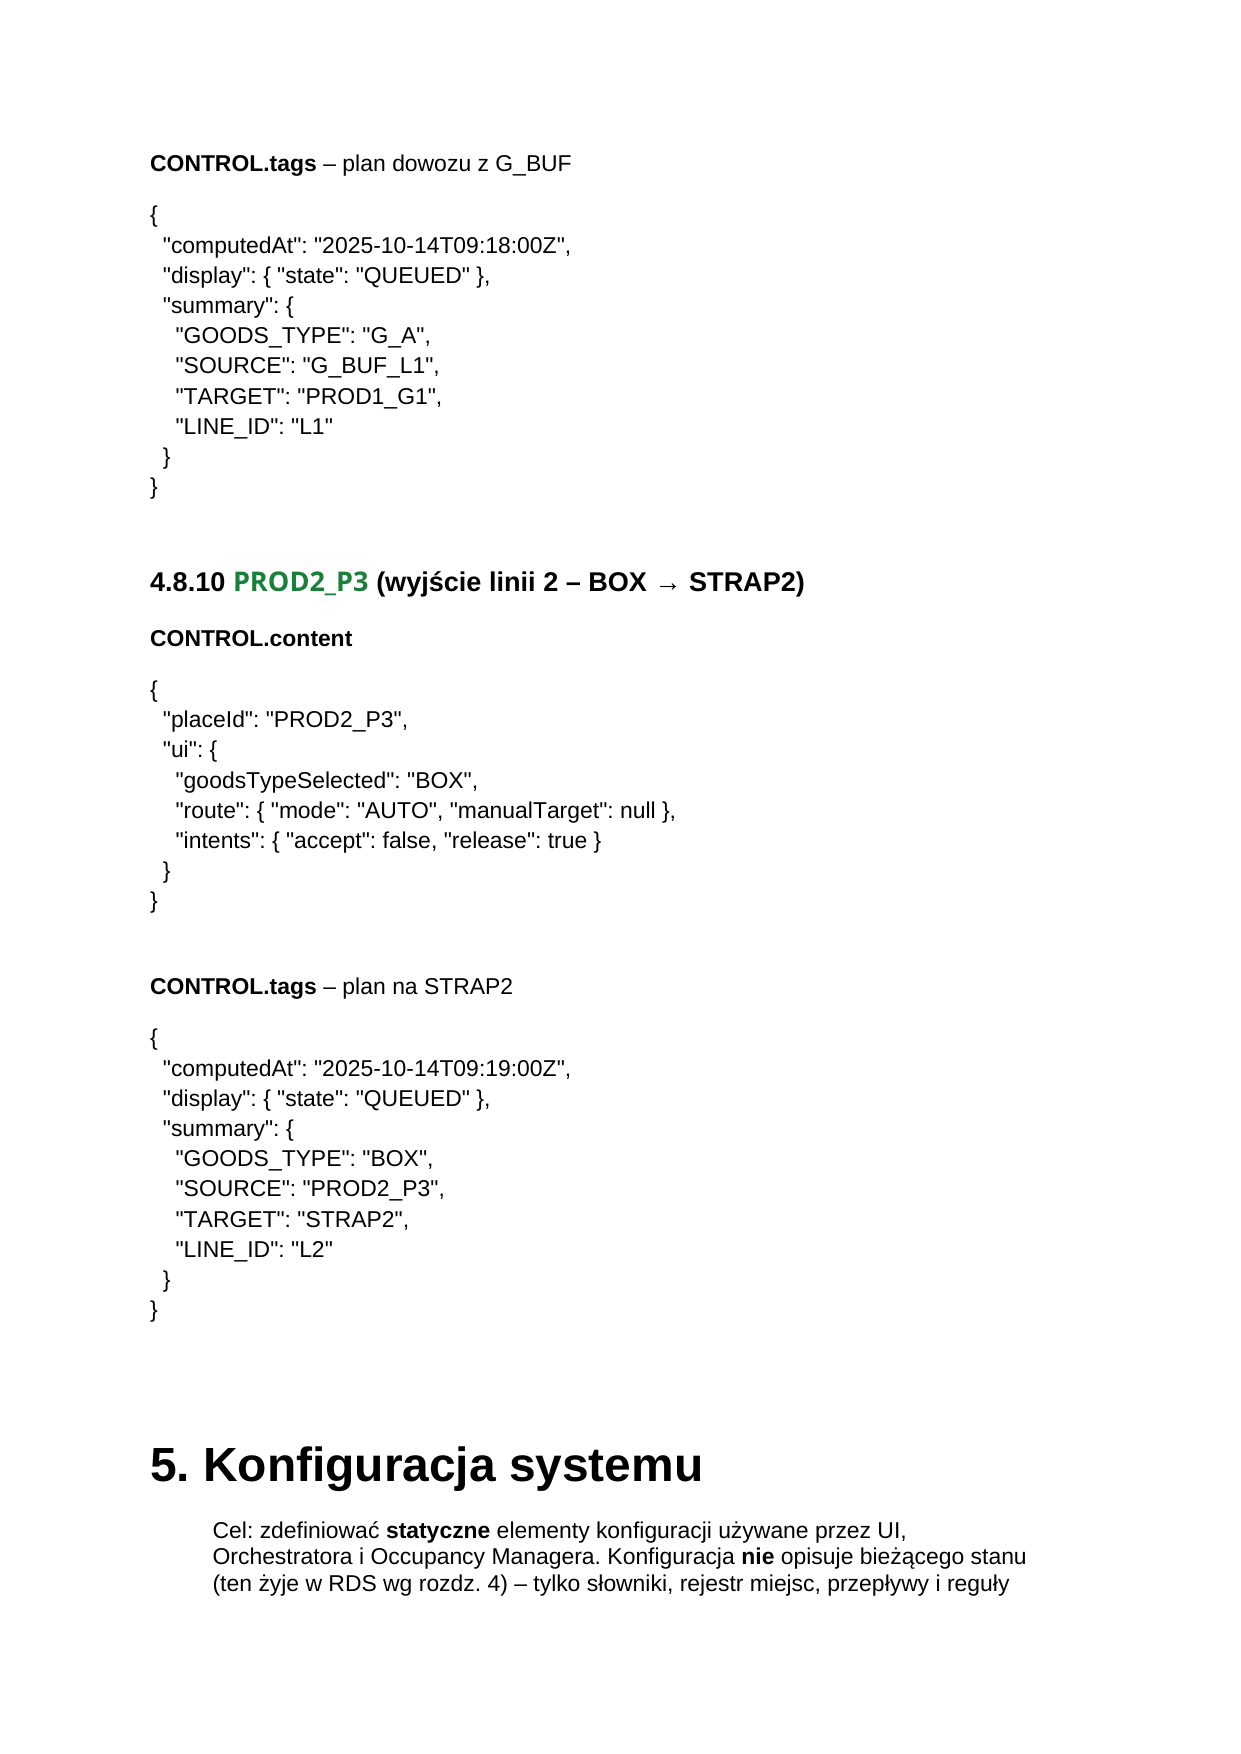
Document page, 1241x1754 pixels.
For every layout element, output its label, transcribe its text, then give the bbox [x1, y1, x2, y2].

text "LINE_ID": "L2" [150, 1236, 1090, 1262]
text } [150, 887, 1090, 914]
text { [150, 1024, 1090, 1051]
text } [150, 473, 1090, 499]
text "TARGET": "STRAP2", [150, 1206, 1090, 1232]
text "ui": { [150, 736, 1090, 763]
text } [150, 443, 1090, 469]
text "display": { "state": "QUEUED" }, [150, 1085, 1090, 1111]
text "display": { "state": "QUEUED" }, [150, 262, 1090, 288]
text Cel: zdefiniować statyczne elementy konfiguracji używane przez UI, Orchestratora i Occupancy Managera. Konfiguracja nie opisuje bieżącego stanu (ten żyje w RDS wg rozdz. 4) – tylko słowniki, rejestr miejsc, przepływy i reguły [212, 1517, 1028, 1596]
text CONTROL.tags – plan dowozu z G_BUF [150, 150, 1090, 176]
text "computedAt": "2025-10-14T09:18:00Z", [150, 232, 1090, 258]
text "SOURCE": "G_BUF_L1", [150, 352, 1090, 379]
text "SOURCE": "PROD2_P3", [150, 1175, 1090, 1202]
text "GOODS_TYPE": "BOX", [150, 1145, 1090, 1171]
text "placeId": "PROD2_P3", [150, 706, 1090, 733]
text } [150, 1266, 1090, 1292]
text } [150, 857, 1090, 884]
text CONTROL.content [150, 625, 1090, 651]
text "TARGET": "PROD1_G1", [150, 383, 1090, 409]
text { [150, 201, 1090, 228]
text "intents": { "accept": false, "release": true } [150, 827, 1090, 853]
text "summary": { [150, 292, 1090, 318]
text "route": { "mode": "AUTO", "manualTarget": null }, [150, 797, 1090, 823]
text "GOODS_TYPE": "G_A", [150, 322, 1090, 348]
text "summary": { [150, 1115, 1090, 1141]
text "goodsTypeSelected": "BOX", [150, 767, 1090, 793]
text CONTROL.tags – plan na STRAP2 [150, 973, 1090, 999]
text "computedAt": "2025-10-14T09:19:00Z", [150, 1054, 1090, 1081]
text "LINE_ID": "L1" [150, 413, 1090, 439]
subtitle 4.8.10 PROD2_P3 (wyjście linii 2 – BOX → STRAP2) [150, 563, 1090, 600]
subtitle 5. Konfiguracja systemu [150, 1437, 1090, 1492]
text } [150, 1296, 1090, 1322]
text { [150, 676, 1090, 702]
